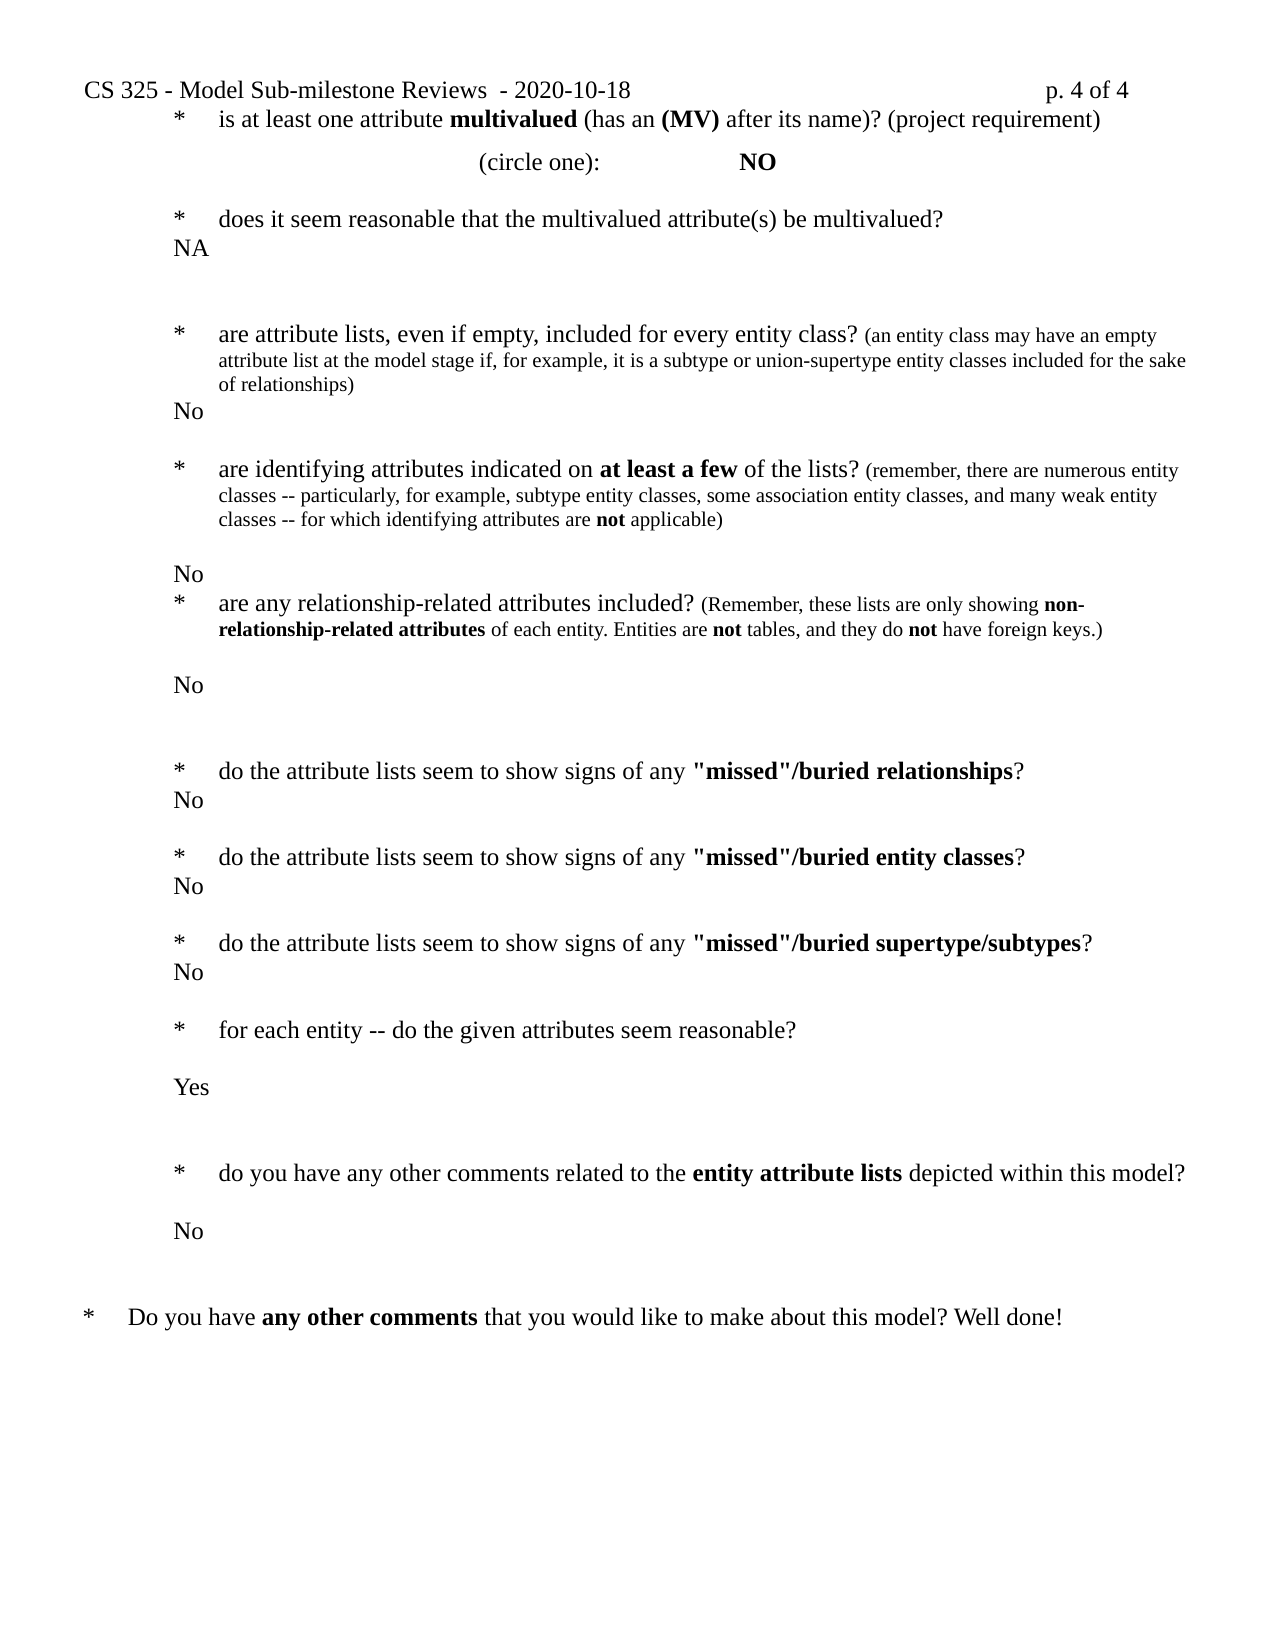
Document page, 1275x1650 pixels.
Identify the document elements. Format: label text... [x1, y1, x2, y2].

text * do the attribute lists seem to show signs of any "missed"/buried supertype/subtypes? [173, 928, 1191, 957]
text * are attribute lists, even if empty, included for every entity class? (an entity class may have an empty attribute list at the model stage if, for example, it is a subtype or union-supertype entity classes included for the sake of relationships) [173, 319, 1191, 396]
text No [173, 871, 1191, 900]
text * are any relationship-related attributes included? (Remember, these lists are only showing non-relationship-related attributes of each entity. Entities are not tables, and they do not have foreign keys.) [173, 588, 1191, 641]
text * Do you have any other comments that you would like to make about this model? Well done! [82, 1302, 1191, 1331]
text * do the attribute lists seem to show signs of any "missed"/buried relationships? [173, 756, 1191, 785]
text * do you have any other comments related to the entity attribute lists depicted within this model? [173, 1158, 1191, 1187]
text NA [173, 233, 1191, 262]
text * for each entity -- do the given attributes seem reasonable? [173, 1015, 1191, 1043]
text No [173, 670, 1191, 698]
text (circle one): NO [173, 147, 1191, 176]
text * are identifying attributes indicated on at least a few of the lists? (remember, there are numerous entity classes -- particularly, for example, subtype entity classes, some association entity classes, and many weak entity classes -- for which identifying attributes are not applicable) [173, 454, 1191, 531]
text * does it seem reasonable that the multivalued attribute(s) be multivalued? [173, 204, 1191, 233]
text * is at least one attribute multivalued (has an (MV) after its name)? (project requirement) [173, 104, 1191, 132]
text Yes [173, 1072, 1191, 1101]
text No [173, 785, 1191, 813]
text * do the attribute lists seem to show signs of any "missed"/buried entity classes? [173, 842, 1191, 871]
text No [173, 957, 1191, 986]
text No [173, 396, 1191, 425]
text No [173, 1216, 1191, 1245]
text No [173, 559, 1191, 588]
